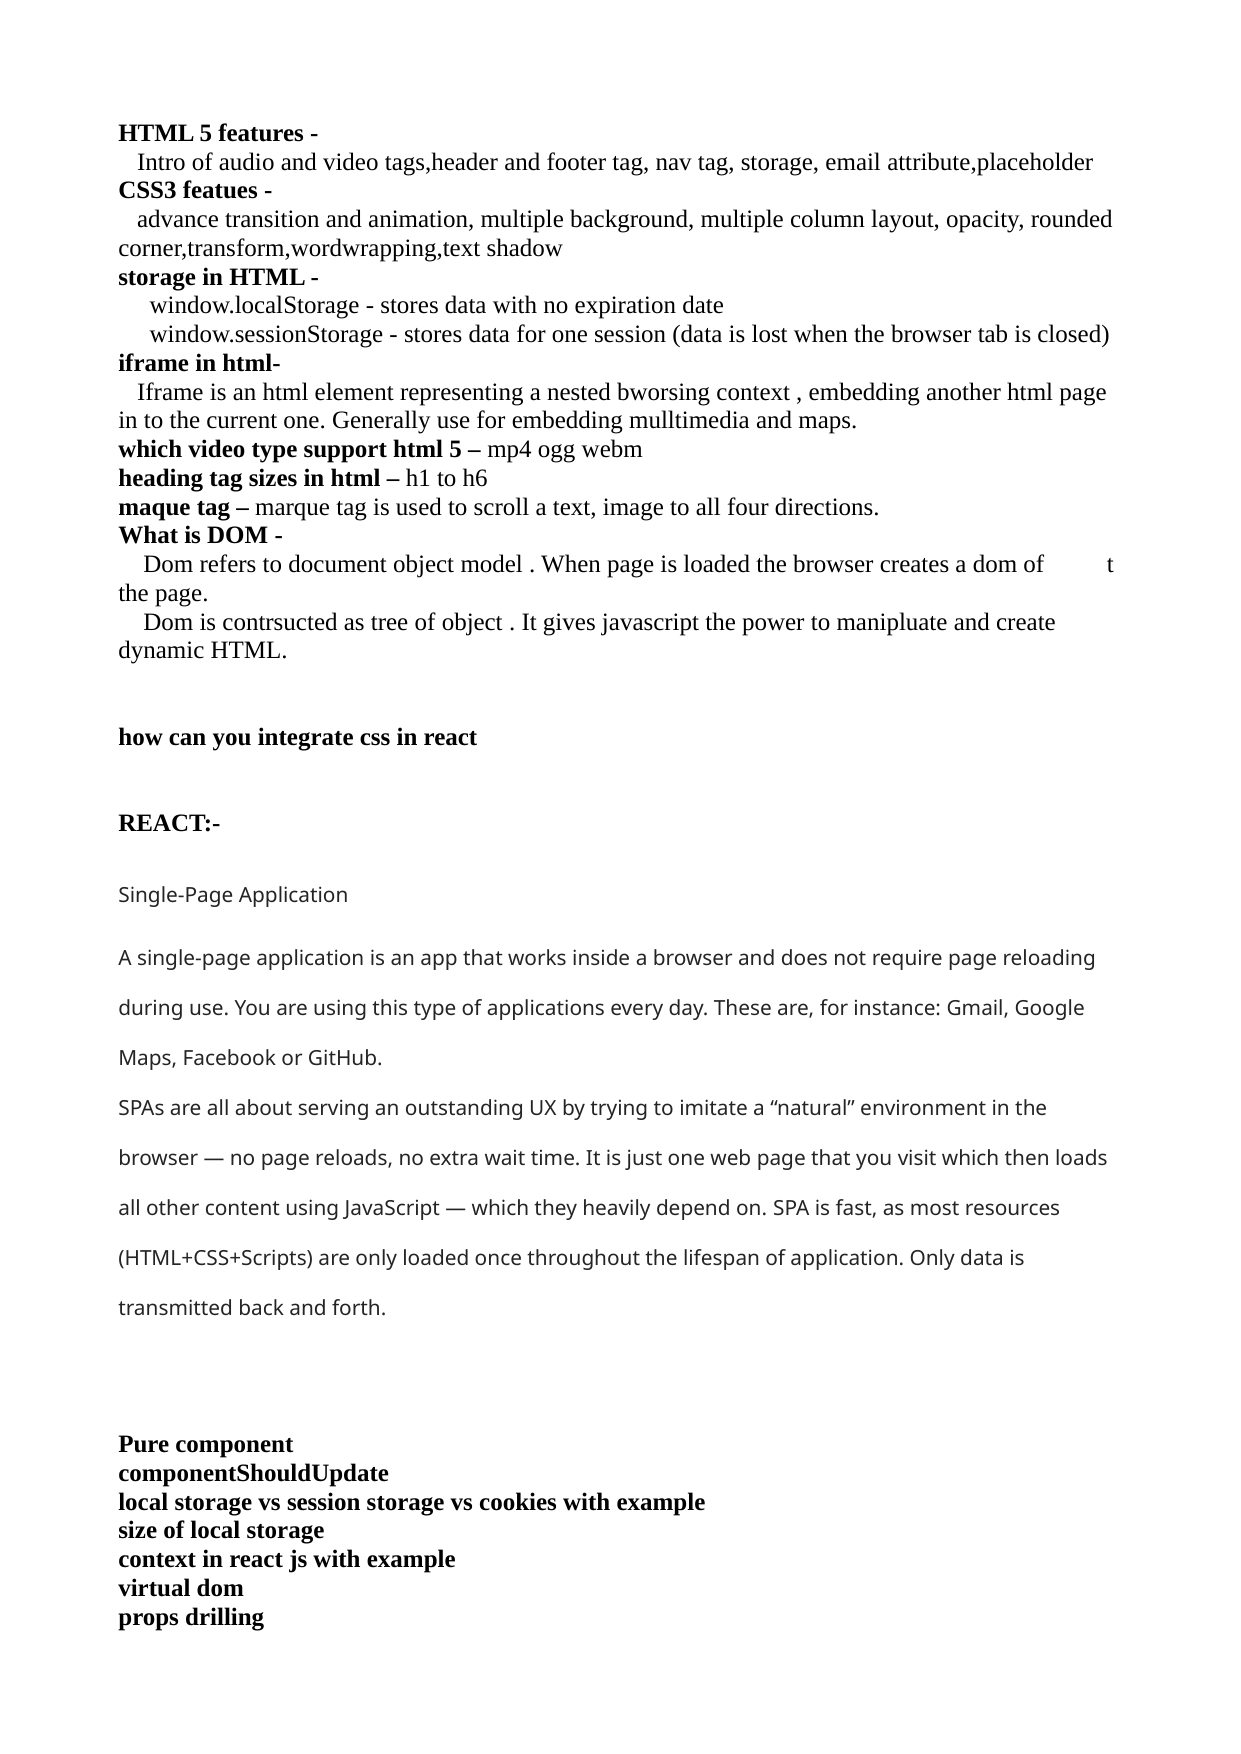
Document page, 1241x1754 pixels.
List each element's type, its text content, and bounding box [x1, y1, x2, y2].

text how can you integrate css in react [118, 722, 1122, 751]
text Dom is contrsucted as tree of object . It gives javascript the power to manipluate and create dynamic HTML. [118, 607, 1122, 664]
text window.localStorage - stores data with no expiration date [118, 291, 1122, 319]
text Intro of audio and video tags,header and footer tag, nav tag, storage, email attribute,placeholder [118, 147, 1122, 176]
text iframe in html- [118, 348, 1122, 377]
text What is DOM - [118, 521, 1122, 549]
text window.sessionStorage - stores data for one session (data is lost when the browser tab is closed) [118, 319, 1122, 348]
subtitle Single-Page Application [118, 862, 1122, 909]
text Pure component [118, 1429, 1122, 1458]
text size of local storage [118, 1515, 1122, 1544]
text context in react js with example [118, 1544, 1122, 1573]
text Iframe is an html element representing a nested bworsing context , embedding another html page in to the current one. Generally use for embedding mulltimedia and maps. [118, 377, 1122, 434]
text maque tag – marque tag is used to scroll a text, image to all four directions. [118, 492, 1122, 521]
text virtual dom [118, 1573, 1122, 1602]
text which video type support html 5 – mp4 ogg webm [118, 434, 1122, 463]
text A single-page application is an app that works inside a browser and does not require page reloading during use. You are using this type of applications every day. These are, for instance: Gmail, Google Maps, Facebook or GitHub. SPAs are all about serving an outstanding UX by trying to imitate a “natural” environment in the browser — no page reloads, no extra wait time. It is just one web page that you visit which then loads all other content using JavaScript — which they heavily depend on. SPA is fast, as most resources (HTML+CSS+Scripts) are only loaded once throughout the lifespan of application. Only data is transmitted back and forth. [118, 921, 1122, 1321]
text advance transition and animation, multiple background, multiple column layout, opacity, rounded corner,transform,wordwrapping,text shadow [118, 204, 1122, 262]
text heading tag sizes in html – h1 to h6 [118, 463, 1122, 492]
text HTML 5 features - [118, 118, 1122, 147]
text local storage vs session storage vs cookies with example [118, 1487, 1122, 1515]
text storage in HTML - [118, 262, 1122, 291]
text REACT:- [118, 808, 1122, 837]
text componentShouldUpdate [118, 1458, 1122, 1487]
text props drilling [118, 1602, 1122, 1630]
text CSS3 featues - [118, 176, 1122, 204]
text Dom refers to document object model . When page is loaded the browser creates a dom of t the page. [118, 549, 1122, 607]
